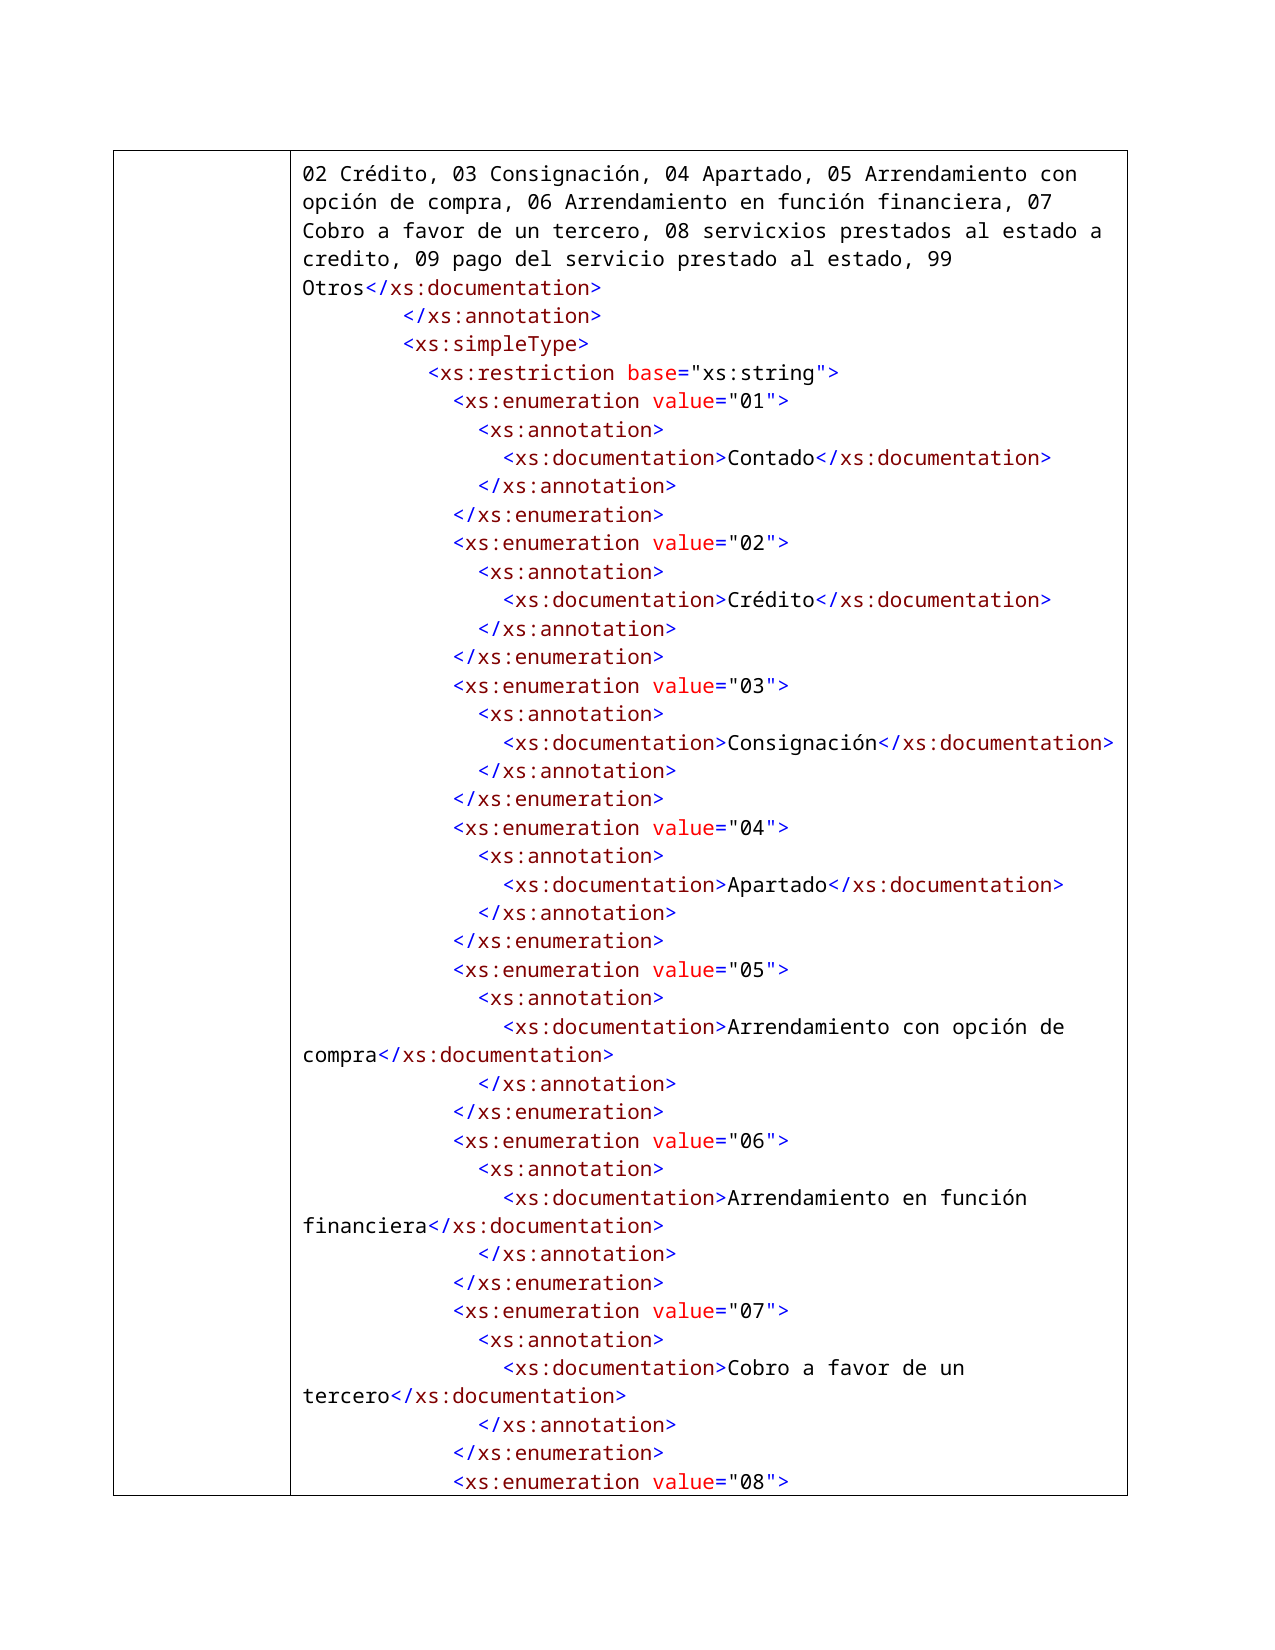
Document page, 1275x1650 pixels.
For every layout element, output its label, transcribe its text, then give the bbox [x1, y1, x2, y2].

table_cell 02 Crédito, 03 Consignación, 04 Apartado, 05 Arrendamiento con opción de compra, 06 Arrendamiento en función financiera, 07 Cobro a favor de un tercero, 08 servicxios prestados al estado a credito, 09 pago del servicio prestado al estado, 99 Otros</xs:documentation> </xs:annotation> <xs:simpleType> <xs:restriction base="xs:string"> <xs:enumeration value="01"> <xs:annotation> <xs:documentation>Contado</xs:documentation> </xs:annotation> </xs:enumeration> <xs:enumeration value="02"> <xs:annotation> <xs:documentation>Crédito</xs:documentation> </xs:annotation> </xs:enumeration> <xs:enumeration value="03"> <xs:annotation> <xs:documentation>Consignación</xs:documentation> </xs:annotation> </xs:enumeration> <xs:enumeration value="04"> <xs:annotation> <xs:documentation>Apartado</xs:documentation> </xs:annotation> </xs:enumeration> <xs:enumeration value="05"> <xs:annotation> <xs:documentation>Arrendamiento con opción de compra</xs:documentation> </xs:annotation> </xs:enumeration> <xs:enumeration value="06"> <xs:annotation> <xs:documentation>Arrendamiento en función financiera</xs:documentation> </xs:annotation> </xs:enumeration> <xs:enumeration value="07"> <xs:annotation> <xs:documentation>Cobro a favor de un tercero</xs:documentation> </xs:annotation> </xs:enumeration> <xs:enumeration value="08"> [291, 151, 1127, 1495]
table_cell [114, 151, 290, 1495]
